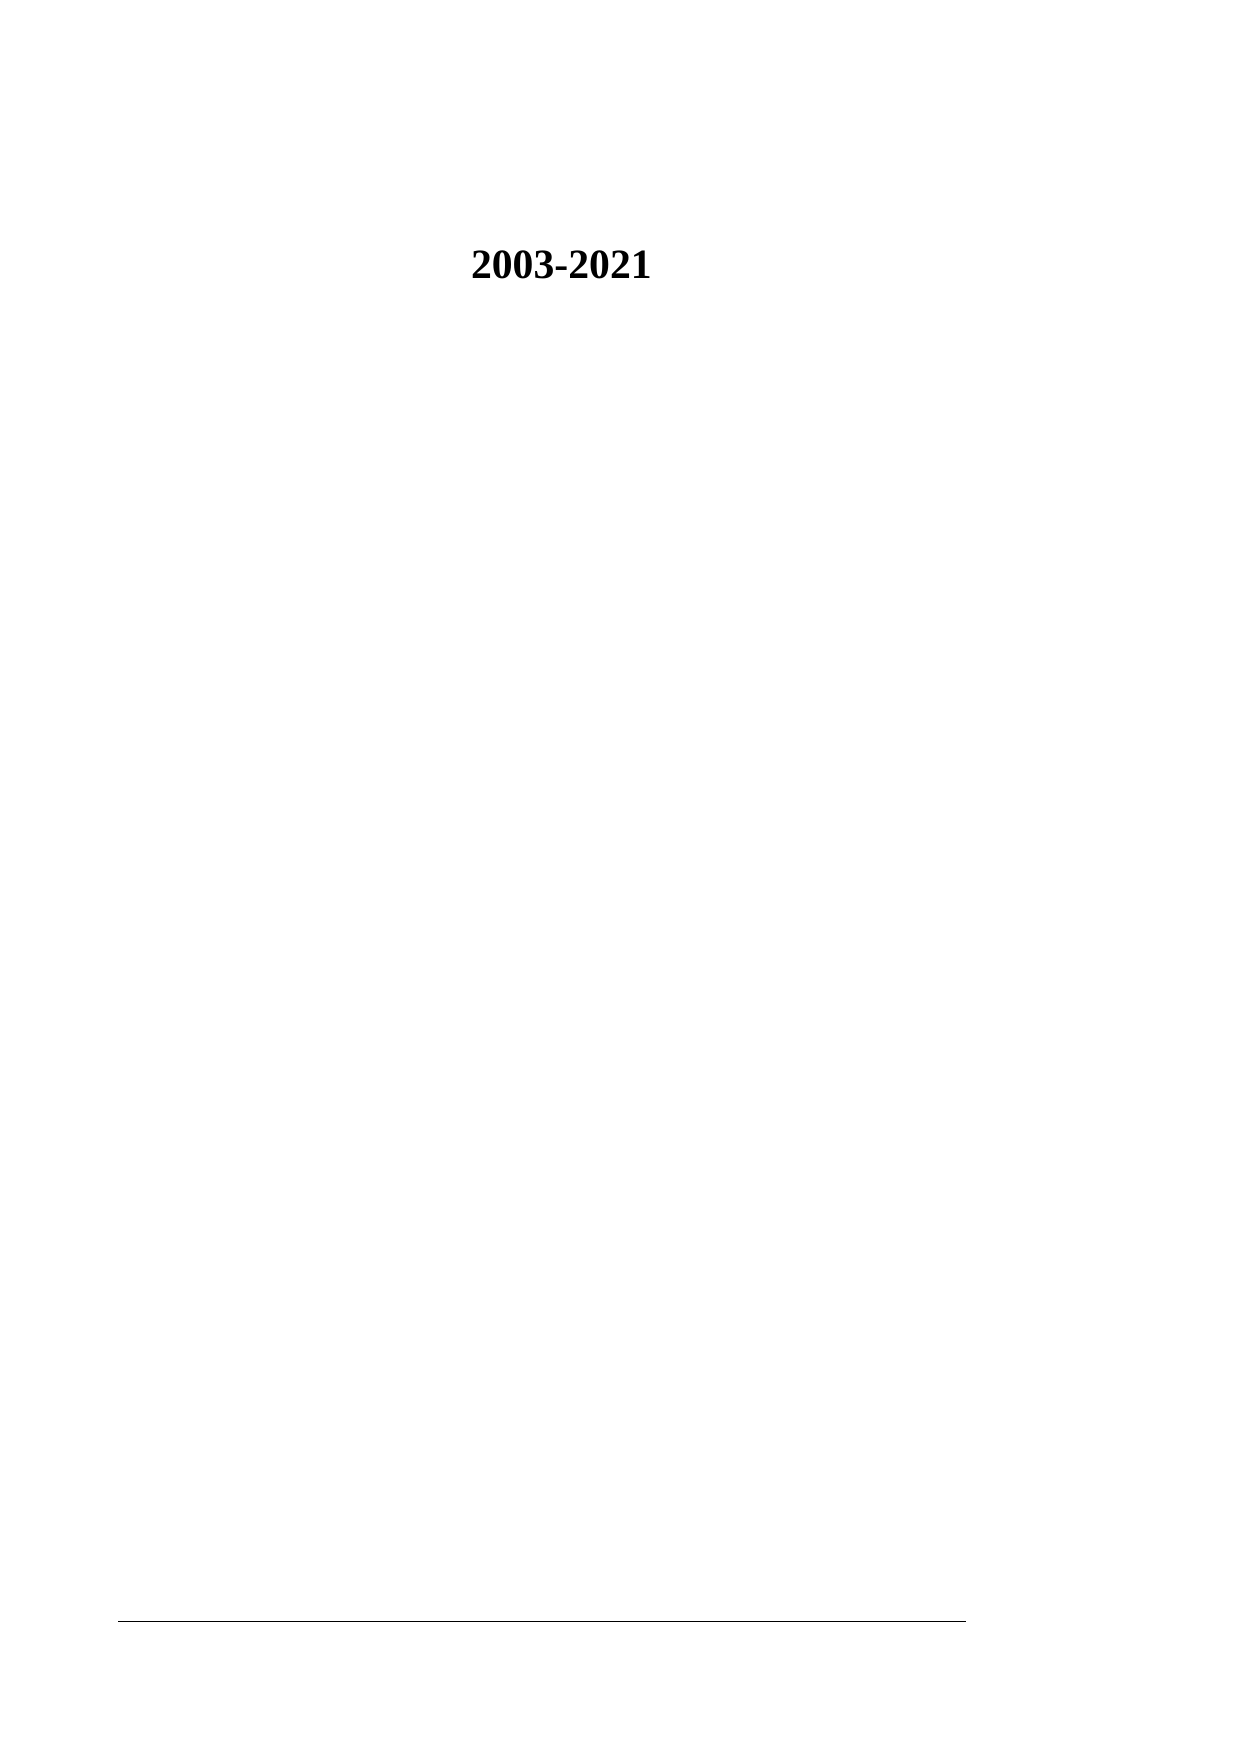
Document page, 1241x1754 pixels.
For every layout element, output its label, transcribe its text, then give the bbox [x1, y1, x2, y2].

text 2003-2021 [118, 239, 1004, 287]
